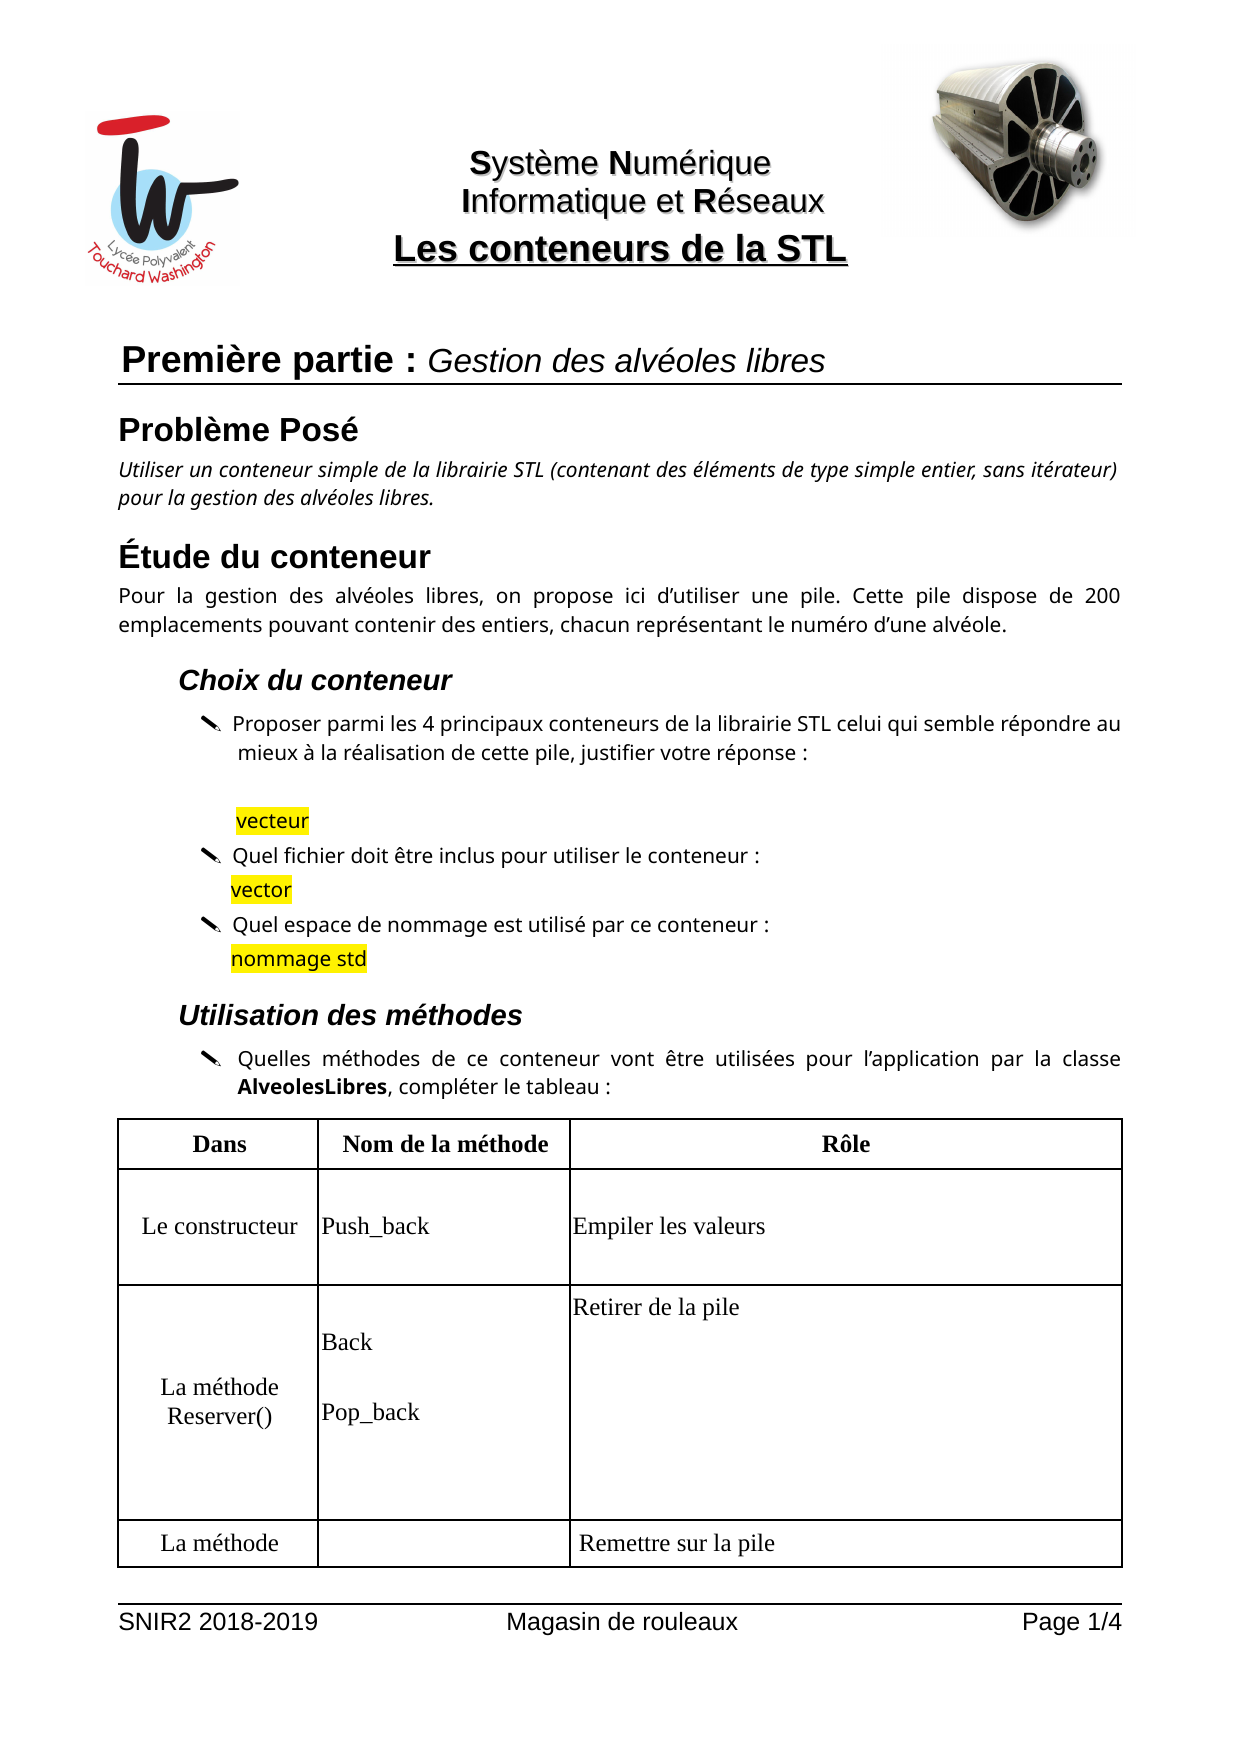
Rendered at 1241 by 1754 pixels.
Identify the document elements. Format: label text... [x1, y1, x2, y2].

table_header Dans [119, 1120, 317, 1167]
subtitle Première partie : Gestion des alvéoles libres [118, 334, 1122, 383]
table_cell Push_back [319, 1170, 569, 1284]
subtitle Choix du conteneur [118, 663, 1122, 697]
text Pour la gestion des alvéoles libres, on propose ici d’utiliser une pile. Cette pile dispose de 200 emplacements pouvant contenir des entiers, chacun représentant le numéro d’une alvéole. [118, 582, 1122, 638]
table_cell Remettre sur la pile [571, 1521, 1121, 1566]
table_cell La méthode [119, 1521, 317, 1566]
table_cell Empiler les valeurs [571, 1170, 1121, 1284]
table_cell La méthode Reserver() [119, 1286, 317, 1519]
text nommage std [231, 944, 1122, 973]
text ! Quelles méthodes de ce conteneur vont être utilisées pour l’application par la classe AlveolesLibres, compléter le tableau : [200, 1044, 1122, 1101]
text ! Quel fichier doit être inclus pour utiliser le conteneur : [200, 841, 1122, 869]
table_cell Le constructeur [119, 1170, 317, 1284]
table_cell Back Pop_back [319, 1286, 569, 1519]
text vector [231, 875, 1122, 904]
picture [880, 44, 1137, 237]
table_header Rôle [571, 1120, 1121, 1167]
table_cell [319, 1521, 569, 1566]
text Utiliser un conteneur simple de la librairie STL (contenant des éléments de type simple entier, sans itérateur) pour la gestion des alvéoles libres. [118, 455, 1122, 512]
table_cell Retirer de la pile [571, 1286, 1121, 1519]
text ! Proposer parmi les 4 principaux conteneurs de la librairie STL celui qui semble répondre au mieux à la réalisation de cette pile, justifier votre réponse : [200, 709, 1122, 766]
subtitle Étude du conteneur [118, 537, 1122, 575]
table_header Nom de la méthode [319, 1120, 569, 1167]
text ! Quel espace de nommage est utilisé par ce conteneur : [200, 910, 1122, 938]
subtitle Utilisation des méthodes [118, 998, 1122, 1031]
subtitle Problème Posé [118, 410, 1122, 449]
text vecteur [231, 807, 1122, 835]
